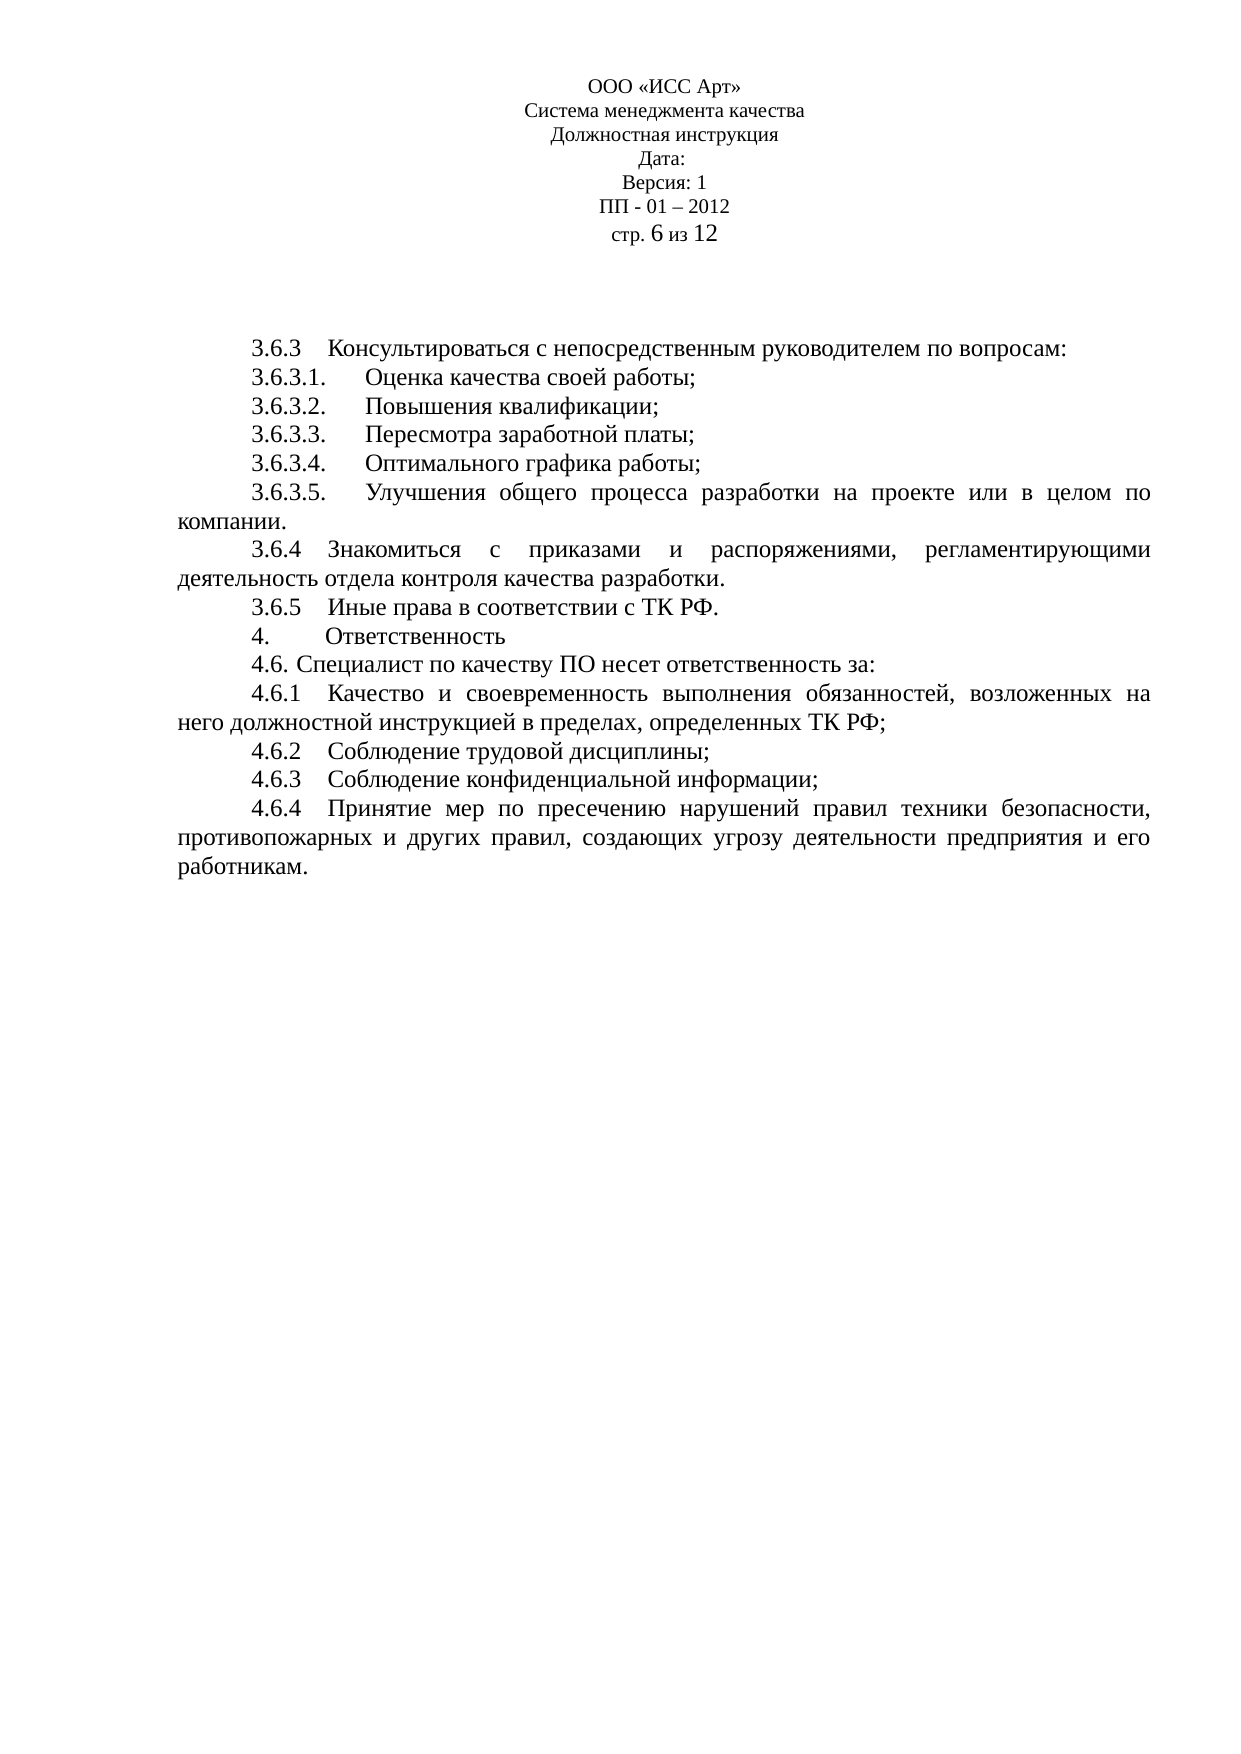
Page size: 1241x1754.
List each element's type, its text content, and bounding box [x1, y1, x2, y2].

list Консультироваться с непосредственным руководителем по вопросам: [177, 333, 1152, 362]
list Знакомиться с приказами и распоряжениями, регламентирующими деятельность отдела контроля качества разработки. [177, 534, 1152, 592]
list Повышения квалификации; [177, 391, 1152, 419]
list Иные права в соответствии с ТК РФ. [177, 592, 1152, 621]
list Соблюдение трудовой дисциплины; [177, 736, 1152, 764]
list Ответственность [177, 621, 1152, 649]
list Соблюдение конфиденциальной информации; [177, 764, 1152, 793]
list Оптимального графика работы; [177, 448, 1152, 477]
list Специалист по качеству ПО несет ответственность за: [177, 649, 1152, 678]
list Оценка качества своей работы; [177, 362, 1152, 391]
list Принятие мер по пресечению нарушений правил техники безопасности, противопожарных и других правил, создающих угрозу деятельности предприятия и его работникам. [177, 793, 1152, 879]
list Качество и своевременность выполнения обязанностей, возложенных на него должностной инструкцией в пределах, определенных ТК РФ; [177, 678, 1152, 736]
list Улучшения общего процесса разработки на проекте или в целом по компании. [177, 477, 1152, 534]
list Пересмотра заработной платы; [177, 419, 1152, 448]
